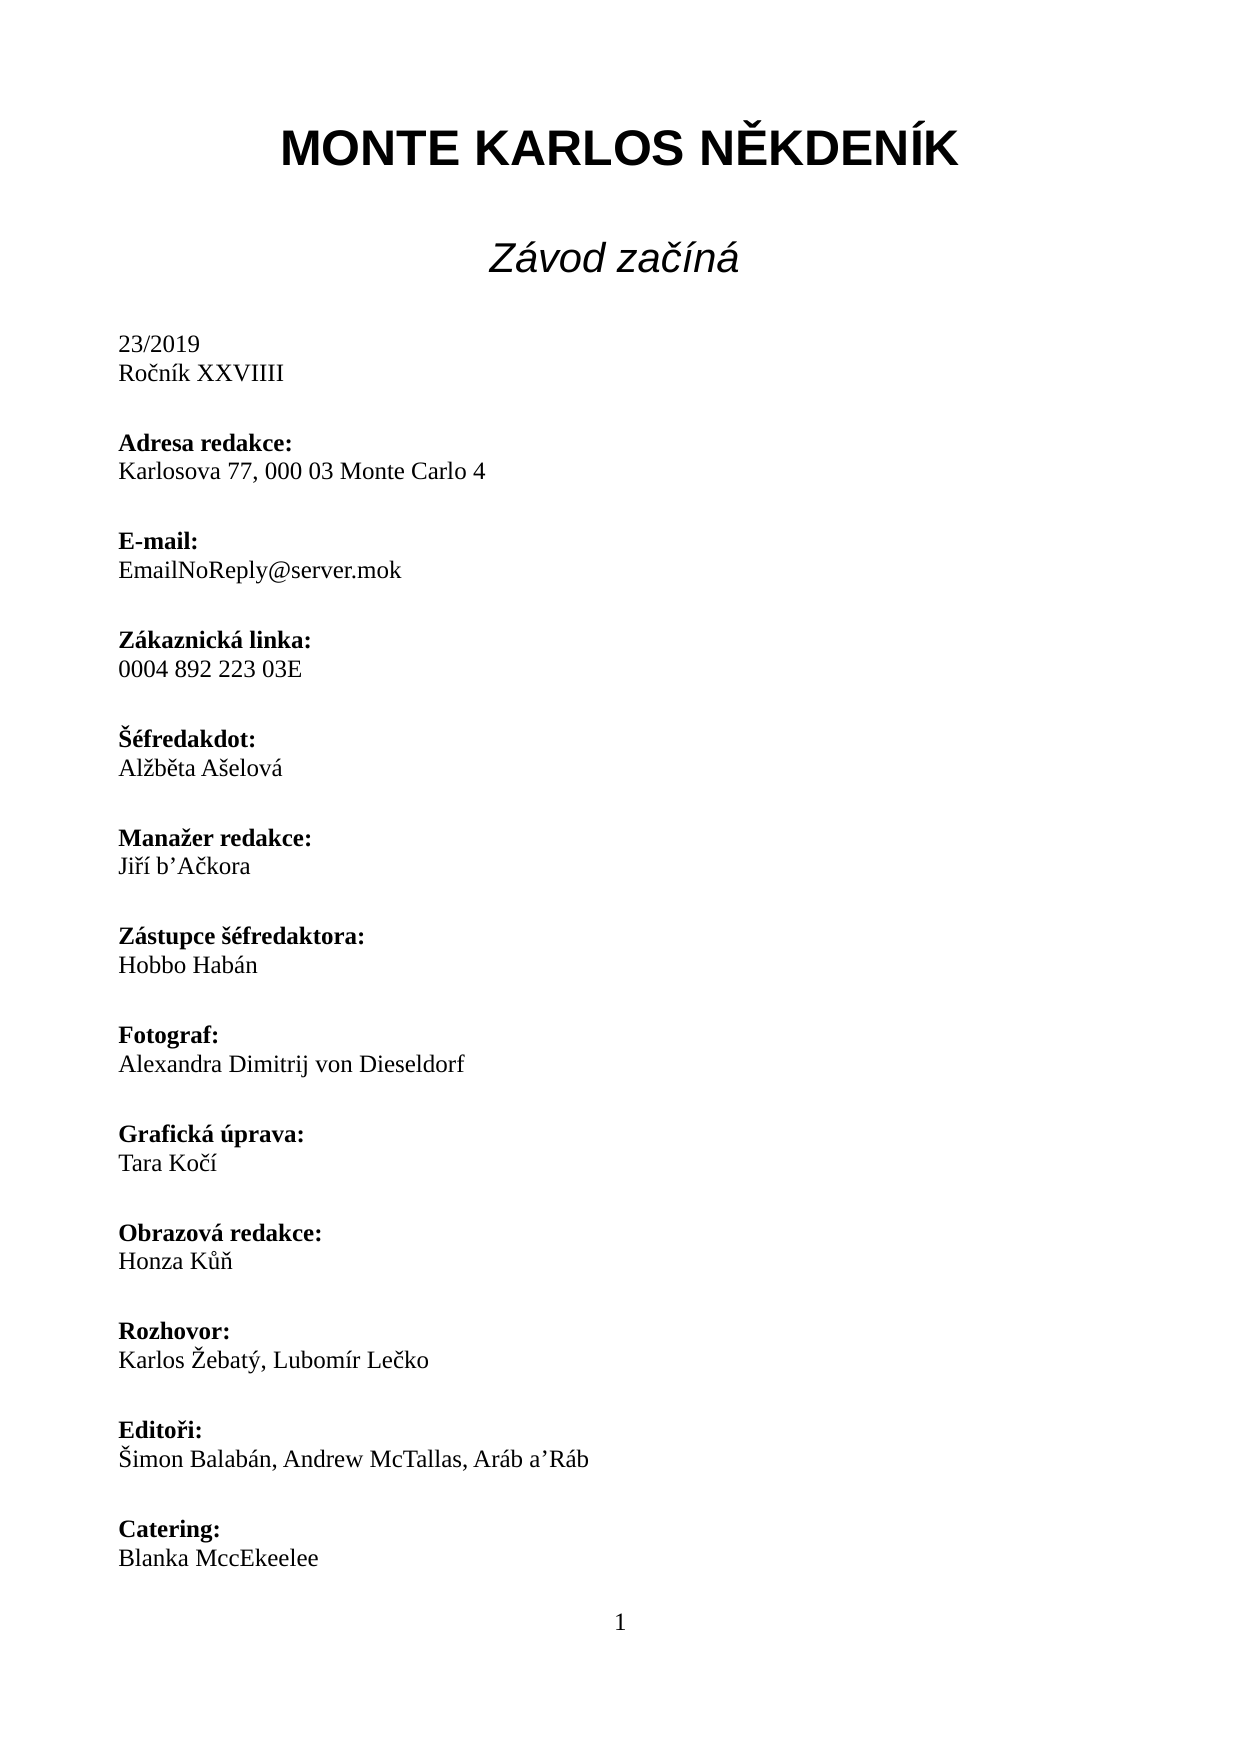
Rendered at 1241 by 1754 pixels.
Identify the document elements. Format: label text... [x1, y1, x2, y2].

text Zástupce šéfredaktora: Hobbo Habán [118, 921, 1122, 1008]
text Obrazová redakce: Honza Kůň [118, 1218, 1122, 1304]
text E-mail: EmailNoReply@server.mok [118, 526, 1122, 613]
text Zákaznická linka: 0004 892 223 03E [118, 625, 1122, 711]
text Grafická úprava: Tara Kočí [118, 1119, 1122, 1205]
text Fotograf: Alexandra Dimitrij von Dieseldorf [118, 1020, 1122, 1106]
text Rozhovor: Karlos Žebatý, Lubomír Lečko [118, 1316, 1122, 1403]
text Editoři: Šimon Balabán, Andrew McTallas, Aráb a’Ráb [118, 1415, 1122, 1501]
text Catering: Blanka MccEkeelee [118, 1514, 1122, 1571]
subtitle Závod začíná [118, 233, 1122, 281]
text Manažer redakce: Jiří b’Ačkora [118, 823, 1122, 909]
text 23/2019 Ročník XXVIIII [118, 329, 1122, 415]
title MONTE KARLOS NĚKDENÍK [118, 118, 1122, 176]
text Šéfredakdot: Alžběta Ašelová [118, 724, 1122, 810]
text Adresa redakce: Karlosova 77, 000 03 Monte Carlo 4 [118, 428, 1122, 514]
